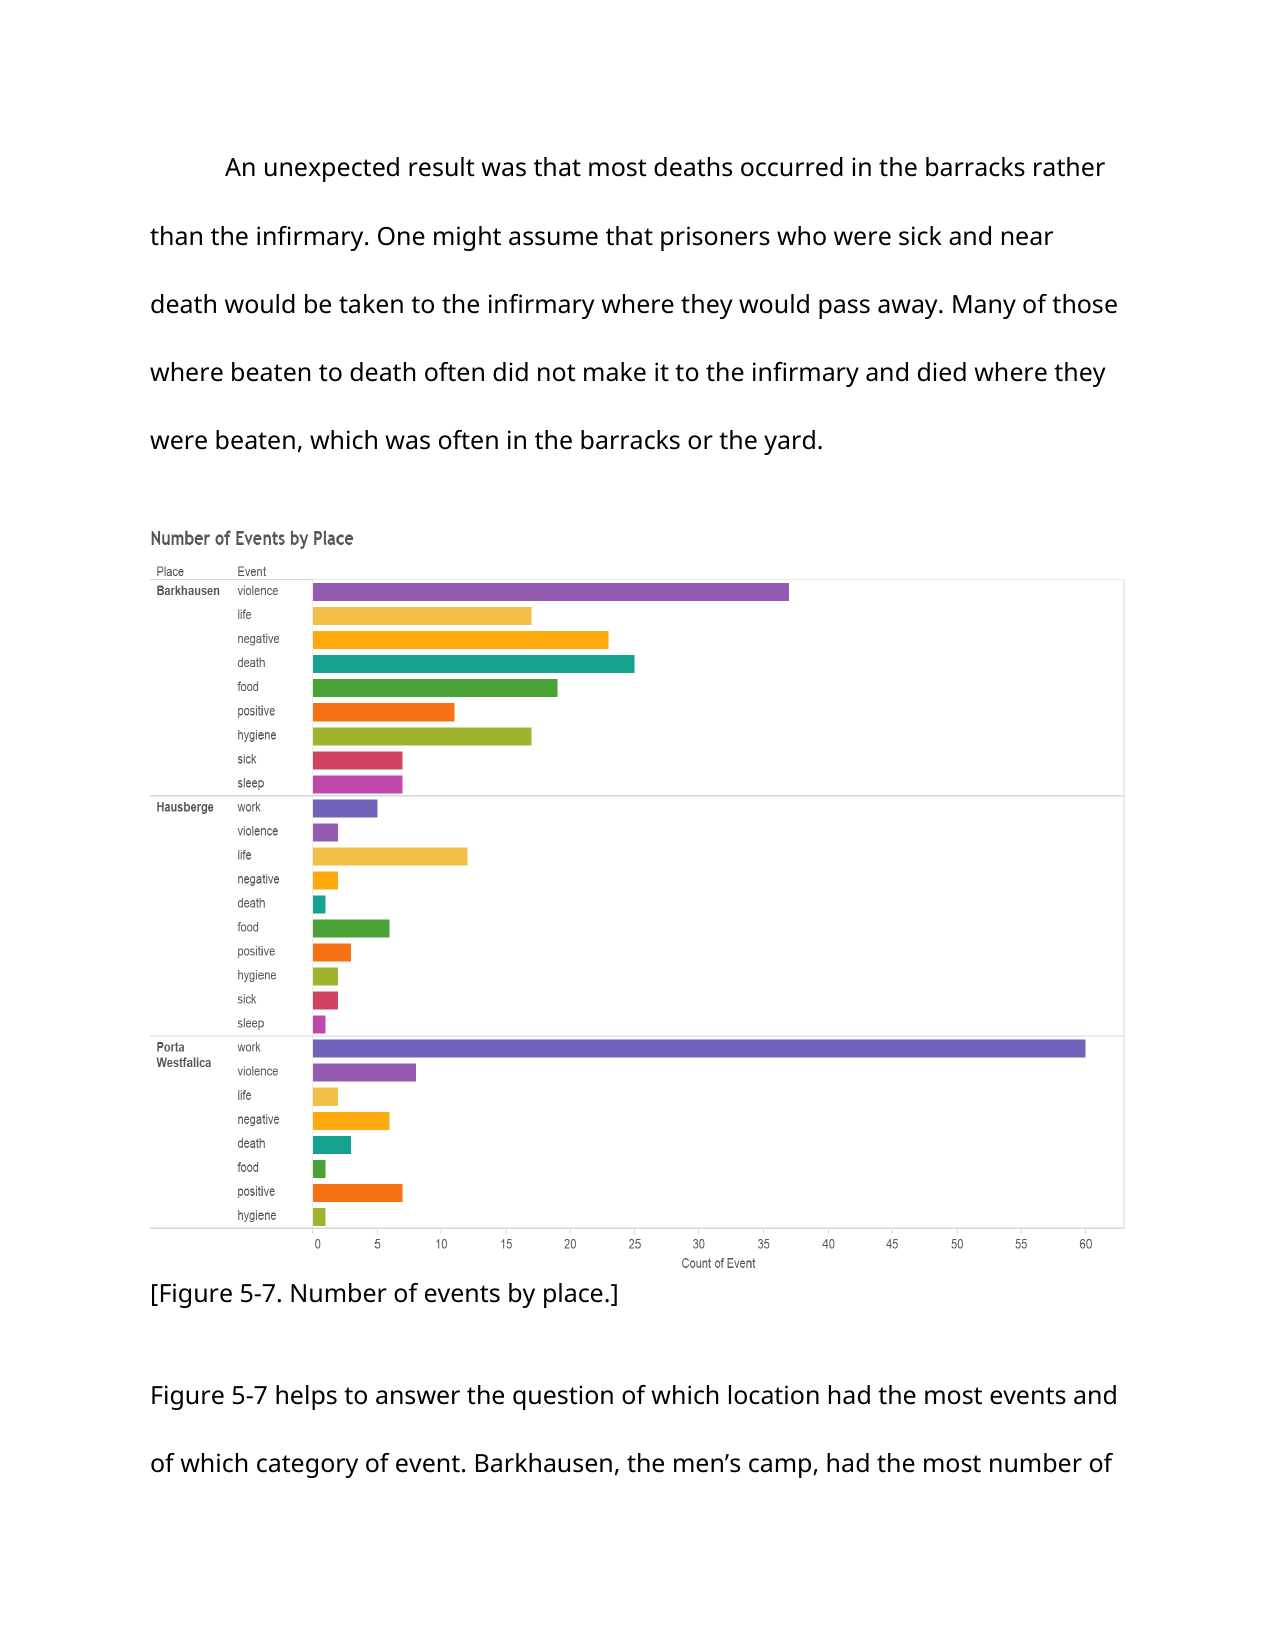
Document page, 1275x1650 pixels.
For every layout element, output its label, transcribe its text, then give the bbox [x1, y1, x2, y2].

picture [150, 524, 1125, 1276]
text [Figure 5-7. Number of events by place.] [150, 1276, 1125, 1310]
text An unexpected result was that most deaths occurred in the barracks rather than the infirmary. One might assume that prisoners who were sick and near death would be taken to the infirmary where they would pass away. Many of those where beaten to death often did not make it to the infirmary and died where they were beaten, which was often in the barracks or the yard. [150, 150, 1125, 457]
text Figure 5-7 helps to answer the question of which location had the most events and of which category of event. Barkhausen, the men’s camp, had the most number of [150, 1378, 1125, 1480]
